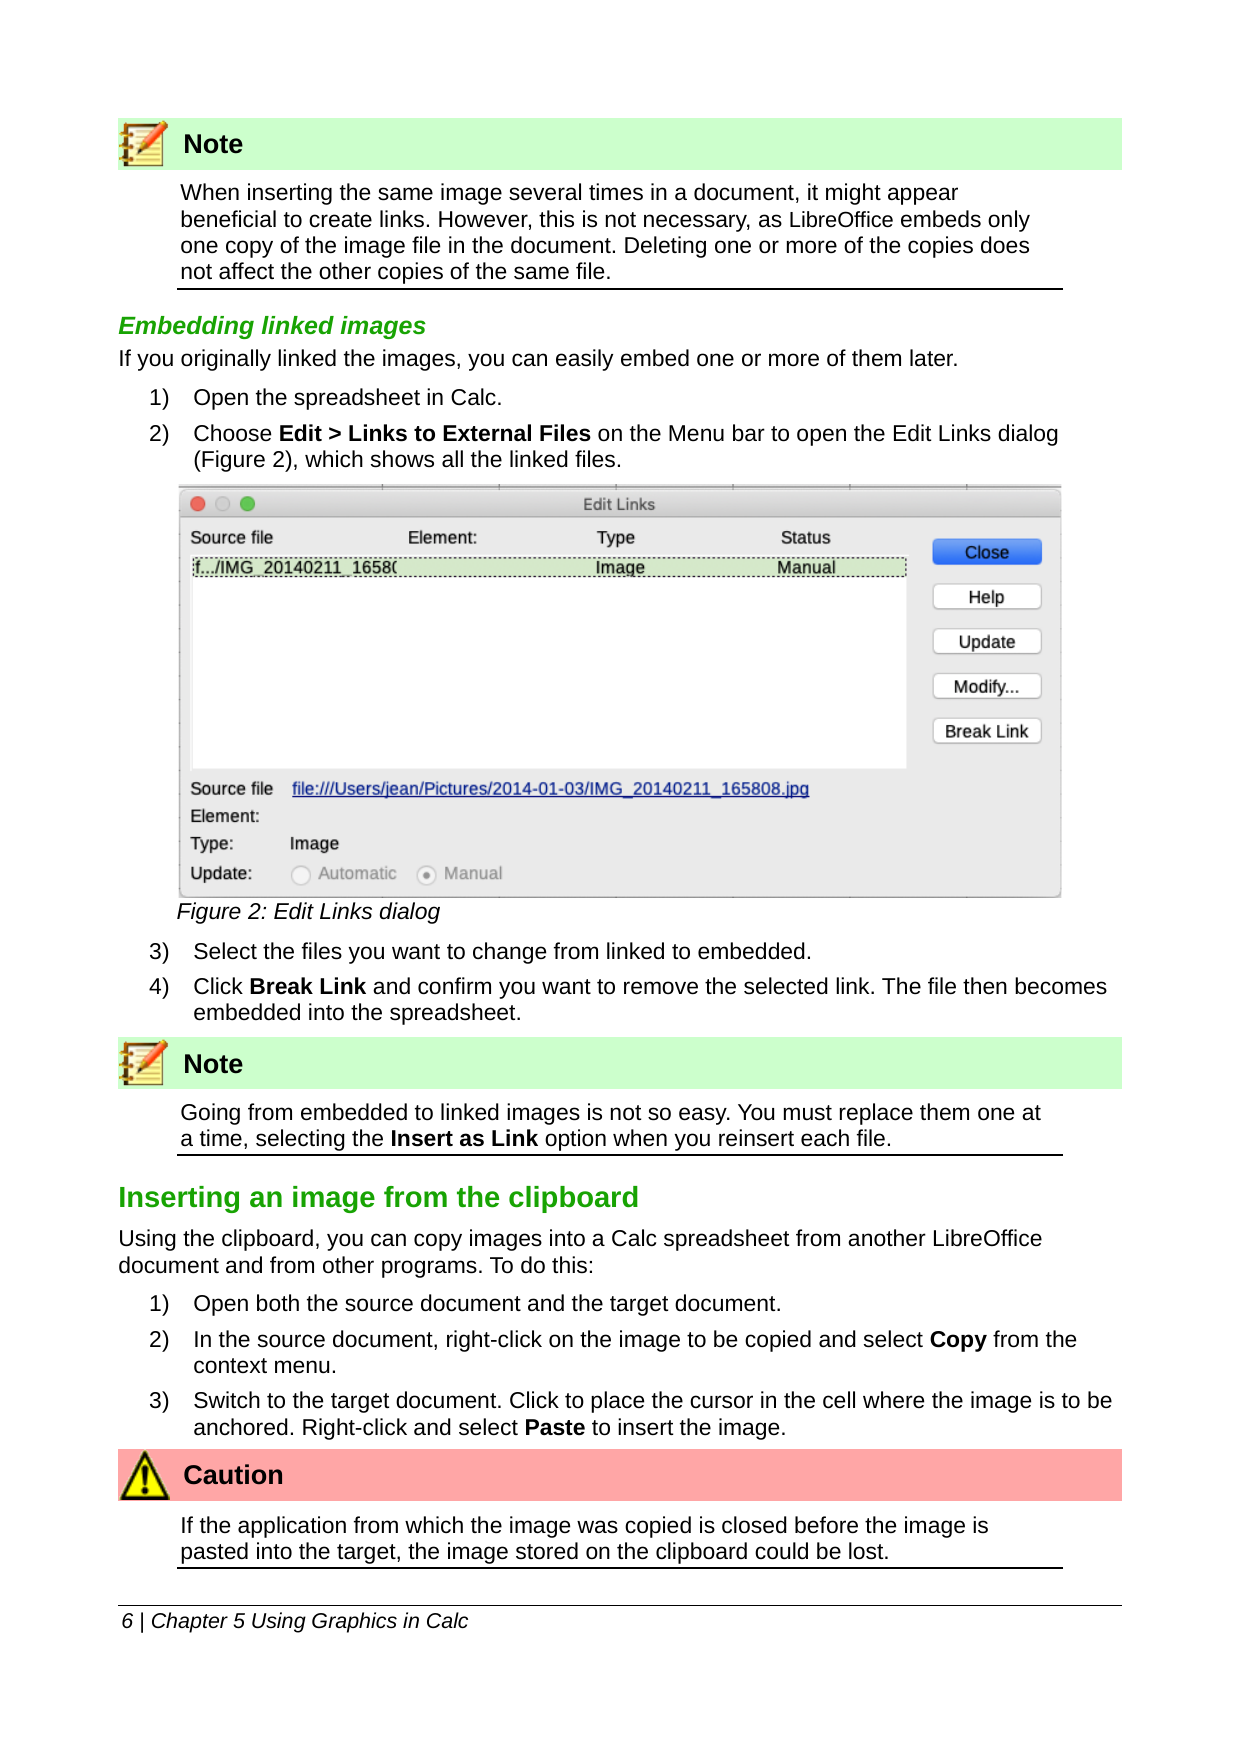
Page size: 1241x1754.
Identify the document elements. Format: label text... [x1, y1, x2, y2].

picture [178, 484, 1062, 898]
list Select the files you want to change from linked to embedded. [169, 938, 1122, 964]
list Open the spreadsheet in Calc. [169, 384, 1122, 411]
list In the source document, right-click on the image to be copied and select Copy from the context menu. [169, 1326, 1122, 1378]
list Open both the source document and the target document. [169, 1290, 1122, 1317]
subtitle Note [118, 1037, 1122, 1089]
text Figure 2: Edit Links dialog [176, 484, 1064, 924]
subtitle Embedding linked images [118, 311, 1122, 339]
list Choose Edit > Links to External Files on the Menu bar to open the Edit Links dialog (Figure 2), which shows all the linked files. [169, 419, 1122, 472]
list Switch to the target document. Click to place the cursor in the cell where the image is to be anchored. Right-click and select Paste to insert the image. [169, 1387, 1122, 1440]
picture [119, 1449, 170, 1500]
subtitle Note [118, 118, 1122, 170]
list Click Break Link and confirm you want to remove the selected link. The file then becomes embedded into the spreadsheet. [169, 973, 1122, 1026]
subtitle Inserting an image from the clipboard [118, 1180, 1122, 1213]
text Going from embedded to linked images is not so easy. You must replace them one at a time, selecting the Insert as Link option when you reinsert each file. [177, 1095, 1063, 1154]
text If the application from which the image was copied is closed before the image is pasted into the target, the image stored on the clipboard could be lost. [177, 1508, 1063, 1567]
picture [119, 119, 170, 170]
list If you originally linked the images, you can easily embed one or more of them later. [118, 345, 1122, 372]
subtitle Caution [118, 1449, 1122, 1501]
picture [119, 1038, 170, 1089]
list Using the clipboard, you can copy images into a Calc spreadsheet from another LibreOffice document and from other programs. To do this: [118, 1225, 1122, 1278]
text When inserting the same image several times in a document, it might appear beneficial to create links. However, this is not necessary, as LibreOffice embeds only one copy of the image file in the document. Deleting one or more of the copies does not affect the other copies of the same file. [177, 176, 1063, 288]
